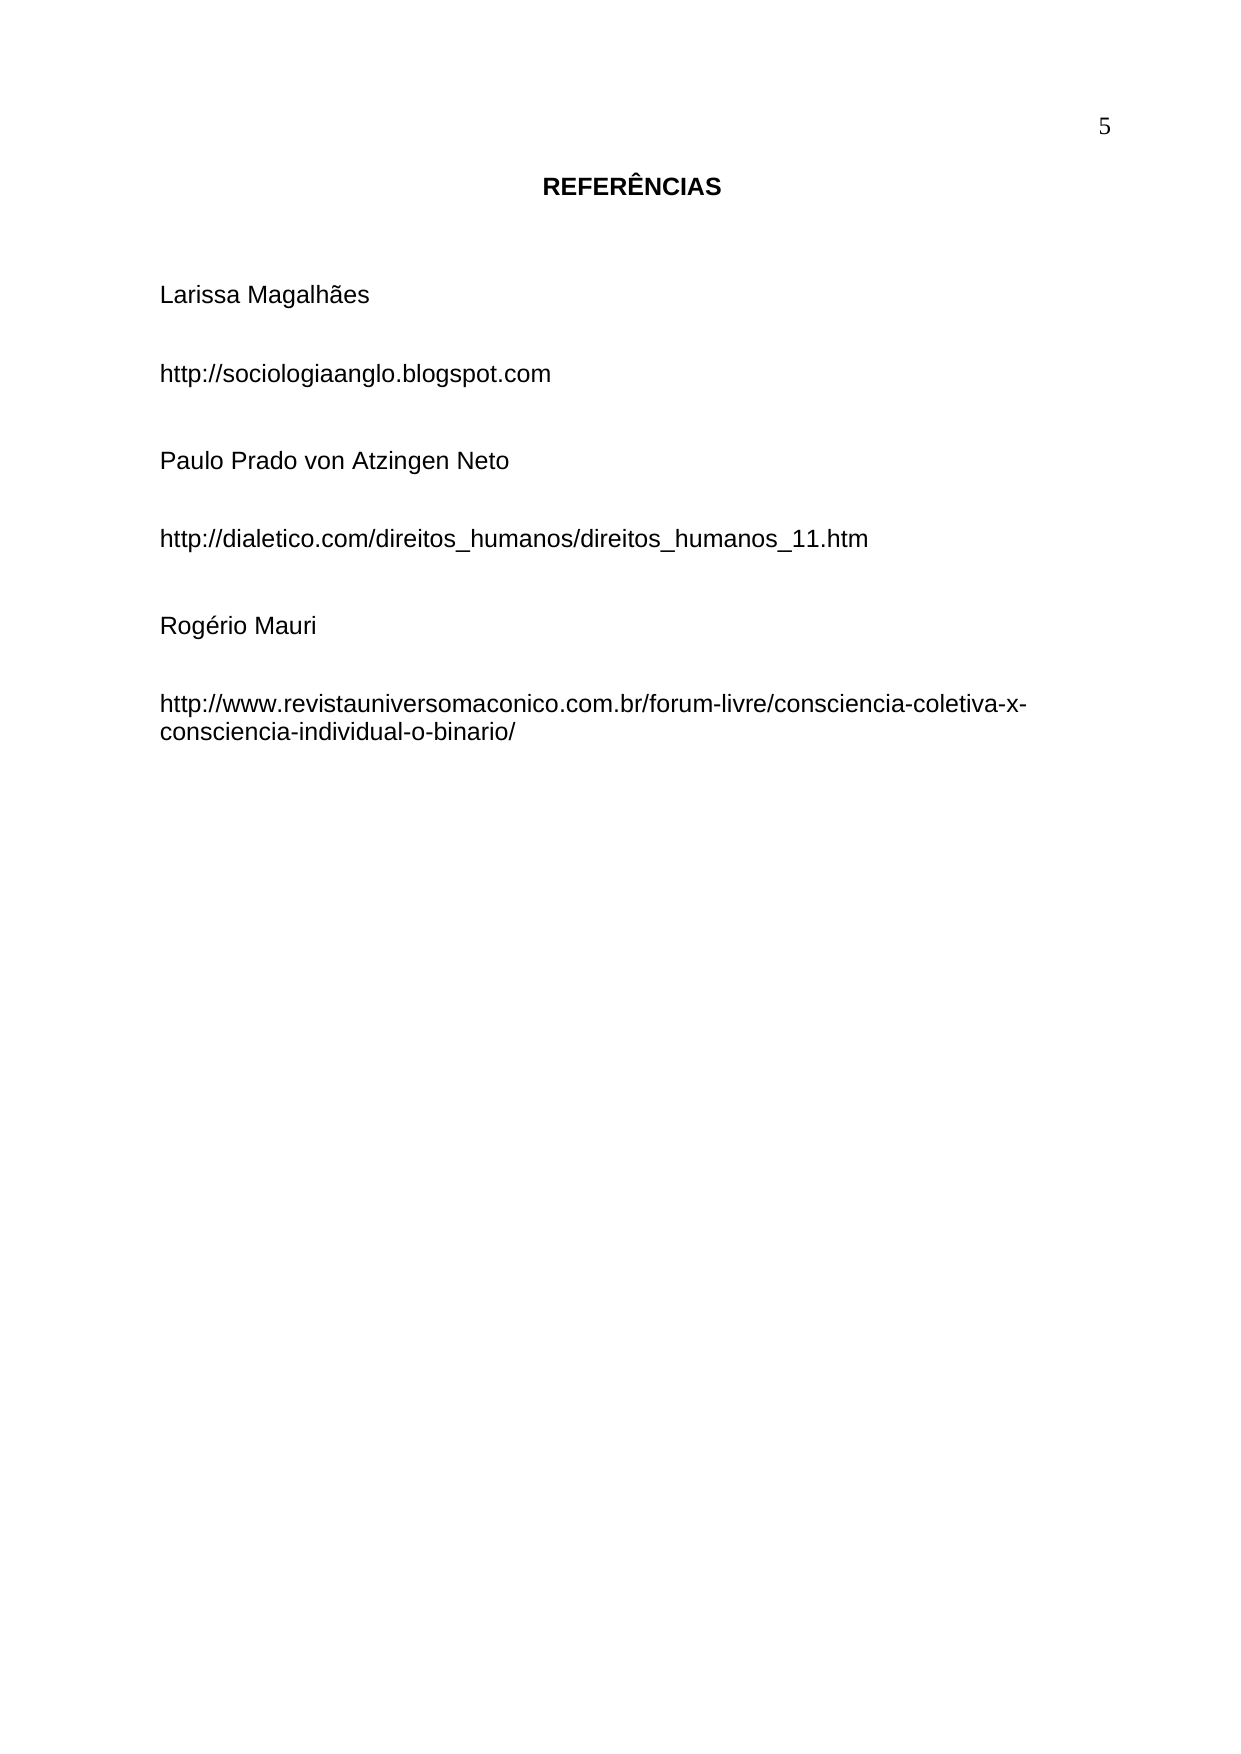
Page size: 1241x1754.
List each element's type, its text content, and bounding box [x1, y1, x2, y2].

table_header Larissa Magalhães http://sociologiaanglo.blogspot.com [154, 275, 1111, 441]
table_cell [154, 886, 1111, 973]
text REFERÊNCIAS [153, 172, 1111, 200]
table_cell Paulo Prado von Atzingen Neto http://dialetico.com/direitos_humanos/direitos_humanos_11.htm [154, 441, 1111, 606]
table_cell [154, 973, 1111, 1060]
table_cell [154, 799, 1111, 886]
table_cell Rogério Mauri http://www.revistauniversomaconico.com.br/forum-livre/consciencia-coletiva-x-consciencia-individual-o-binario/ [154, 606, 1111, 799]
